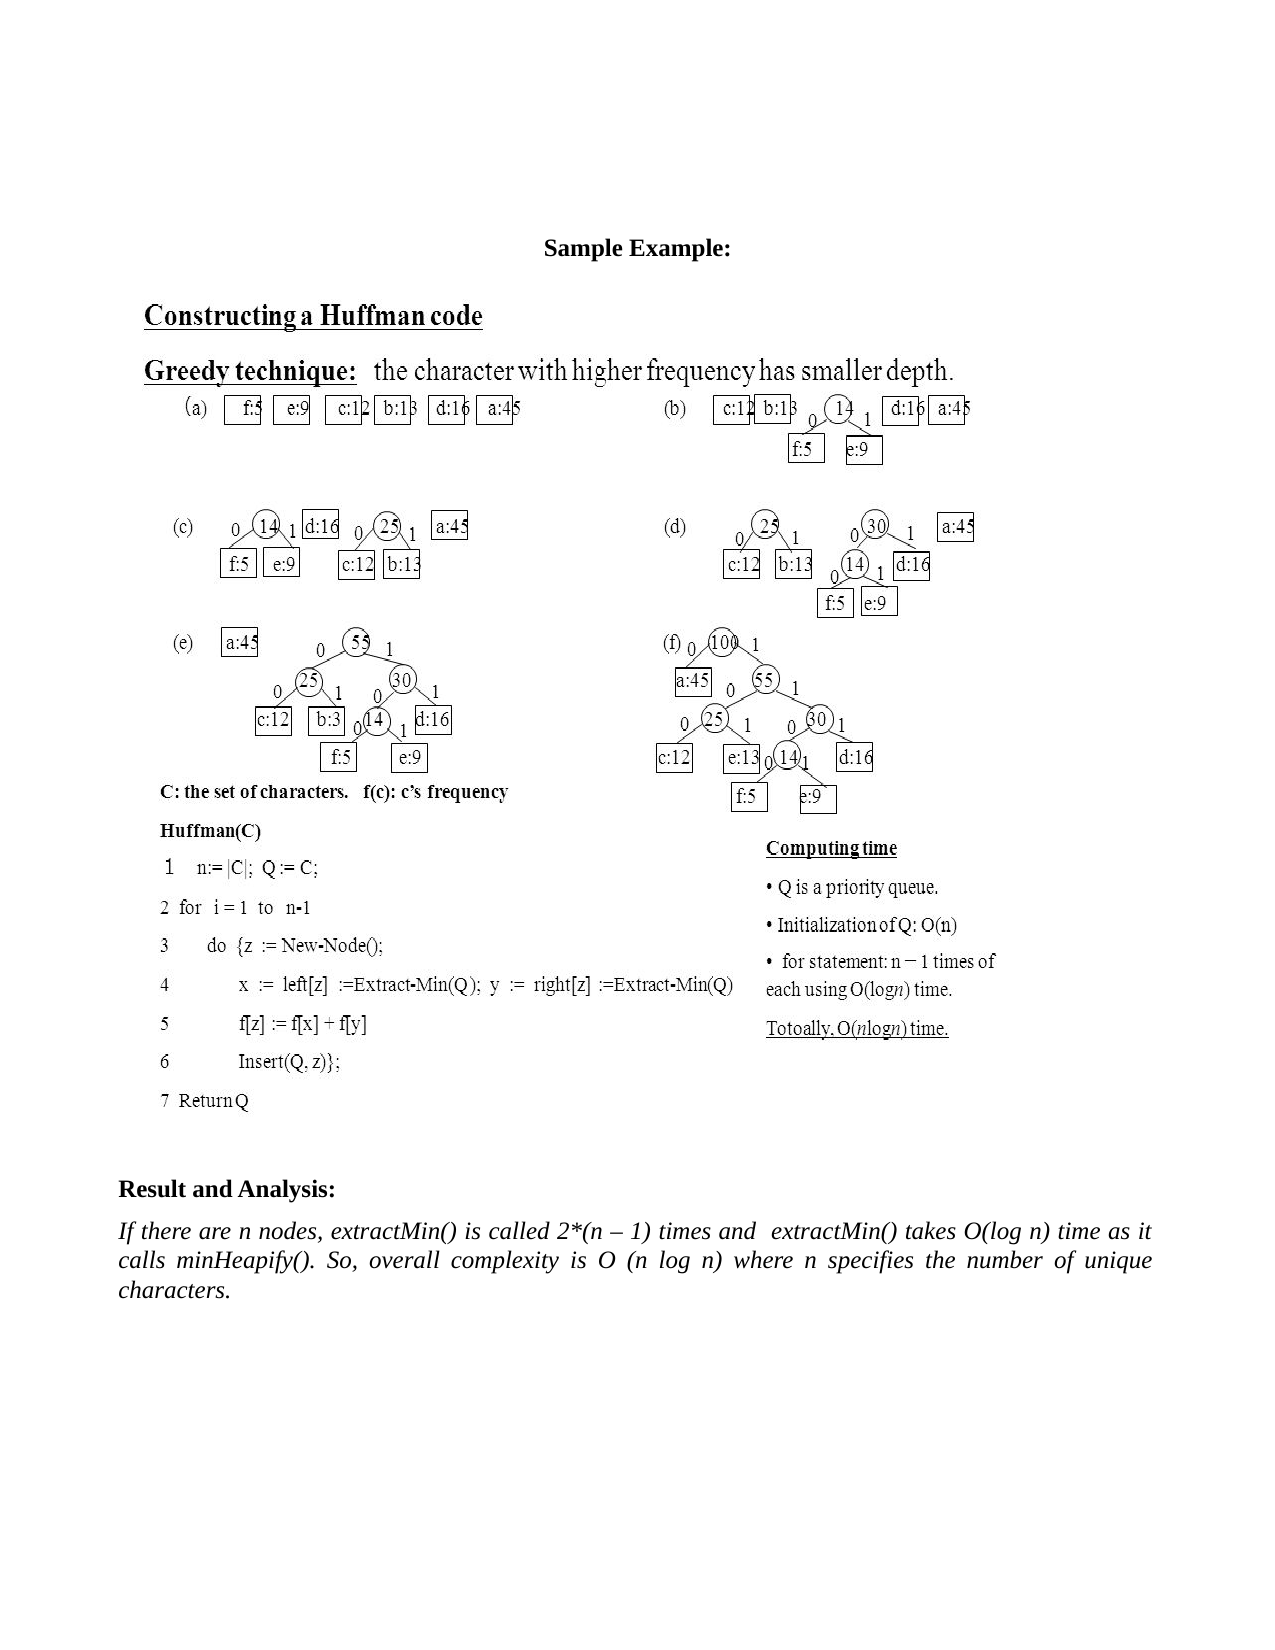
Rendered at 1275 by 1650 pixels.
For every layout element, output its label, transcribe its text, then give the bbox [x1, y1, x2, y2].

text If there are n nodes, extractMin() is called 2*(n – 1) times and extractMin() takes O(log n) time as it calls minHeapify(). So, overall complexity is O (n log n) where n specifies the number of unique characters. [118, 1216, 1157, 1303]
picture [118, 290, 1076, 1117]
text Result and Analysis: [118, 1174, 1157, 1203]
text Sample Example: [118, 233, 1157, 262]
